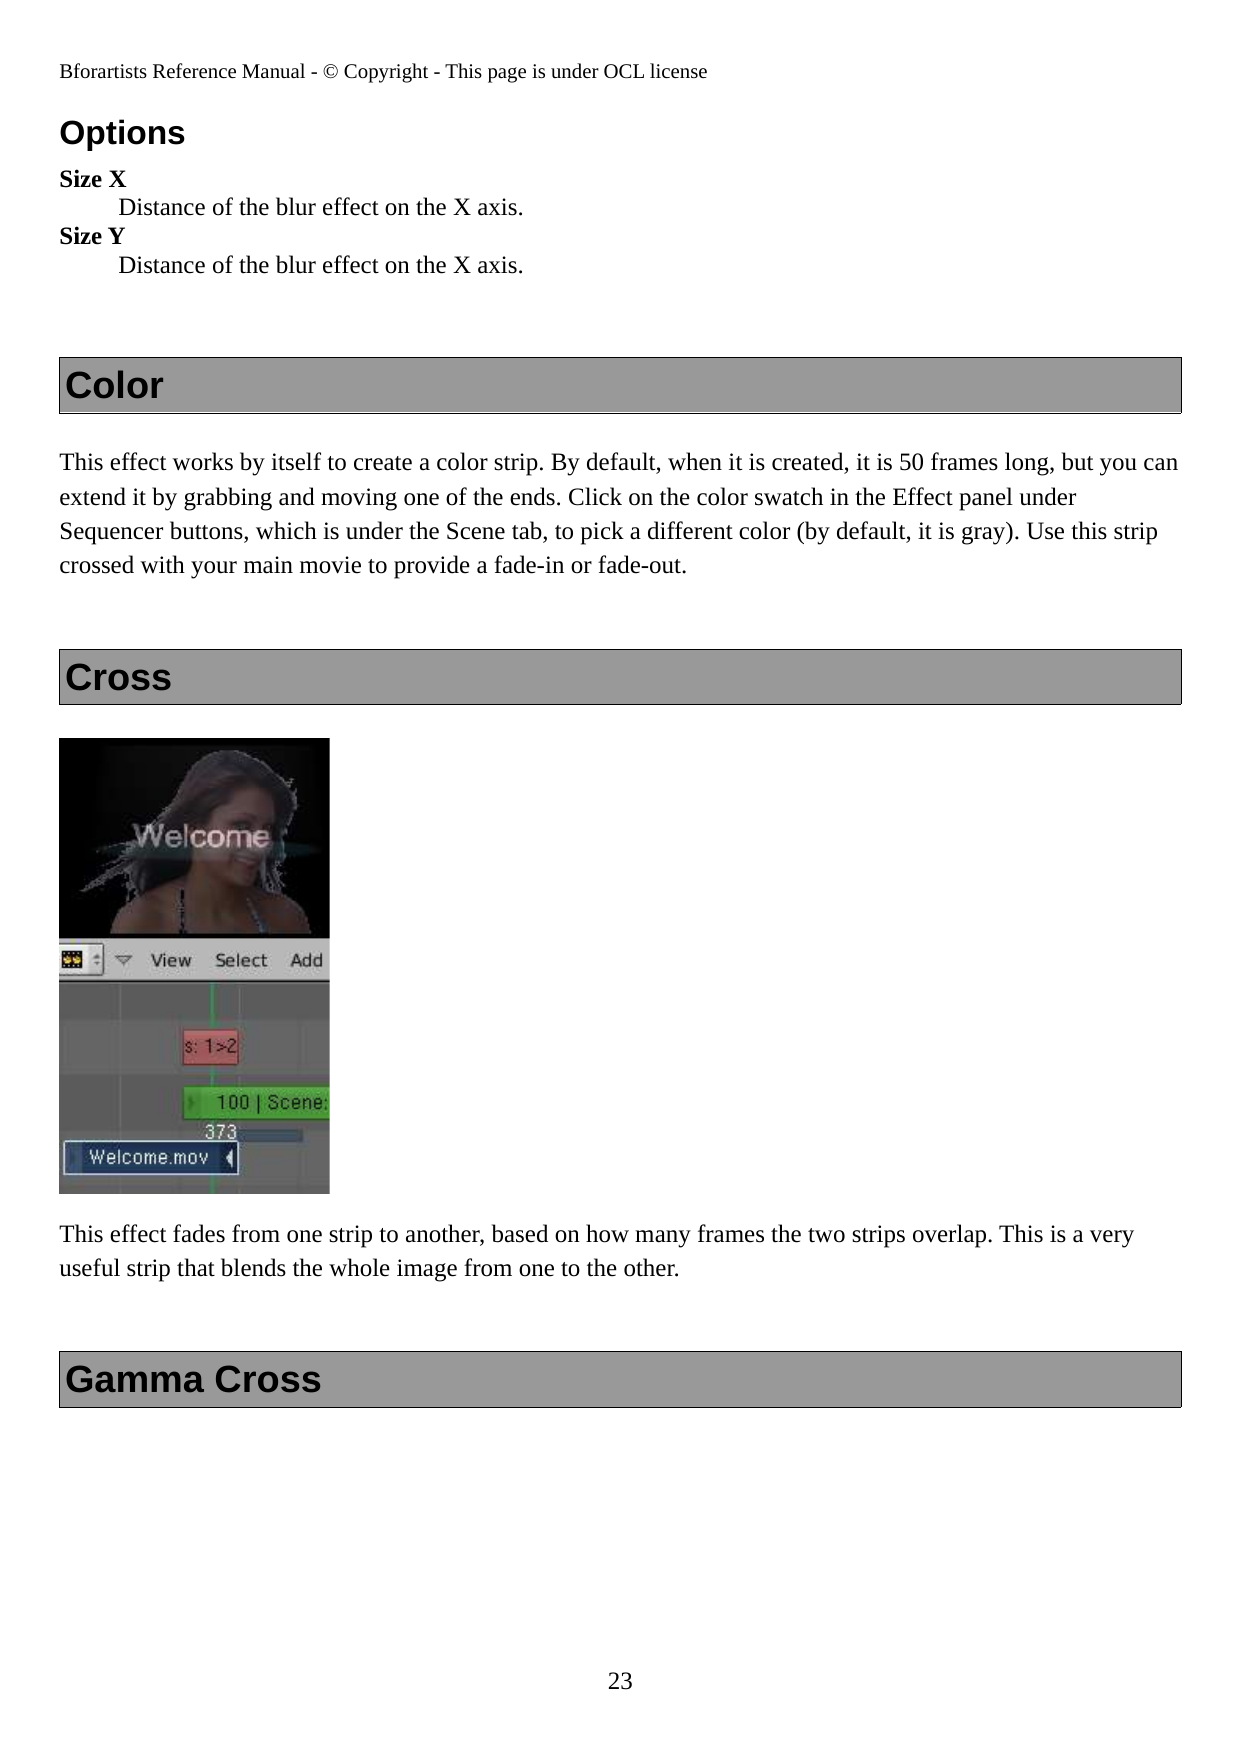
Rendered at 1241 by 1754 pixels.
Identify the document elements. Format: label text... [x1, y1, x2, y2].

table_header Cross [60, 650, 1181, 704]
picture [59, 738, 330, 1194]
table_header Gamma Cross [60, 1352, 1181, 1407]
table_header Color [60, 358, 1181, 412]
text This effect fades from one strip to another, based on how many frames the two strips overlap. This is a very useful strip that blends the whole image from one to the other. [59, 1219, 1181, 1282]
subtitle Options [59, 113, 1181, 151]
list Distance of the blur effect on the X axis. [118, 192, 1181, 221]
text This effect works by itself to create a color strip. By default, when it is created, it is 50 frames long, but you can extend it by grabbing and moving one of the ends. Click on the color swatch in the Effect panel under Sequencer buttons, which is under the Scene tab, to pick a different color (by default, it is gray). Use this strip crossed with your main movie to provide a fade-in or fade-out. [59, 447, 1181, 579]
subtitle Size X [59, 164, 1181, 192]
subtitle Size Y [59, 221, 1181, 250]
list Distance of the blur effect on the X axis. [118, 250, 1181, 279]
